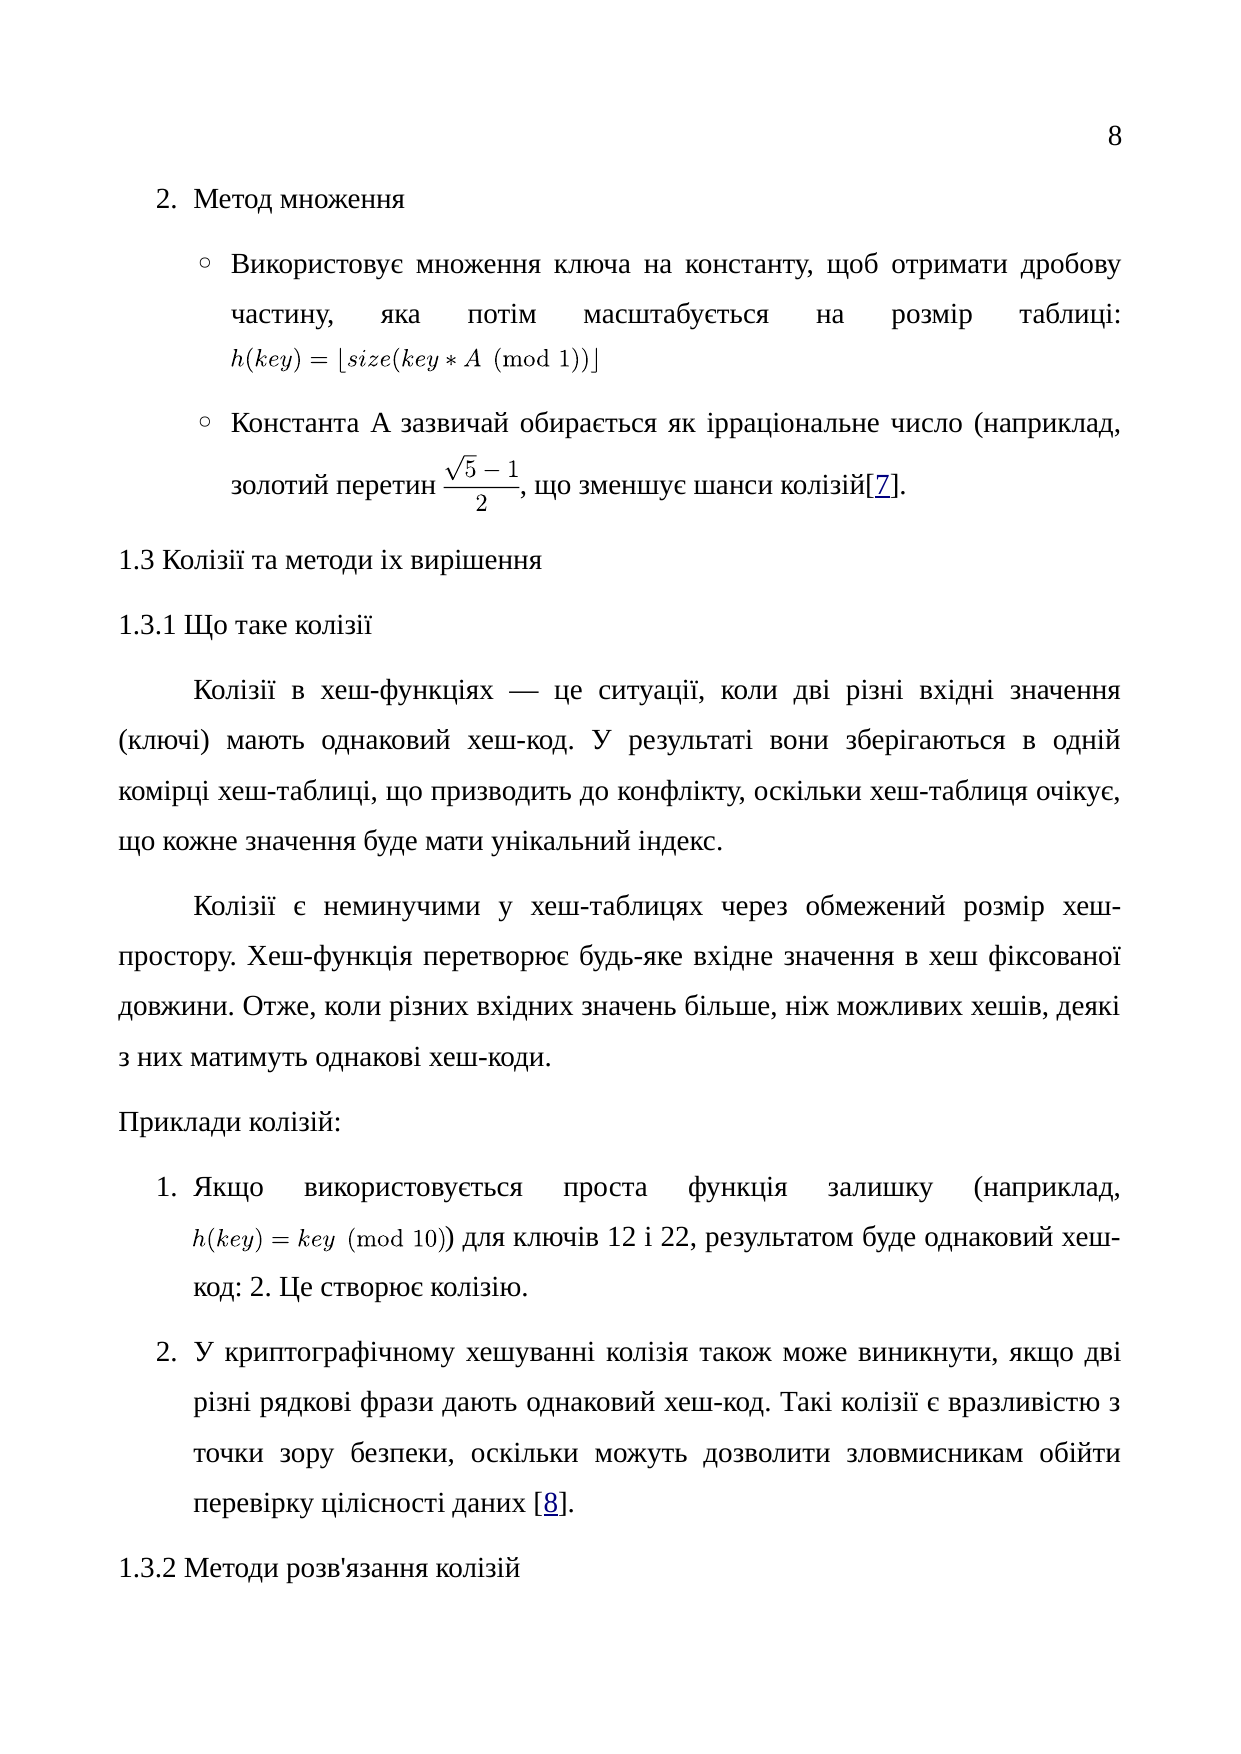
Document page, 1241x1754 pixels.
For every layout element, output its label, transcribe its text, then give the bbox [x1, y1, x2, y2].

list Якщо використовується проста функція залишку (наприклад, ) для ключів 12 і 22, результатом буде однаковий хеш-код: 2. Це створює колізію. [156, 1169, 1122, 1303]
list У криптографічному хешуванні колізія також може виникнути, якщо дві різні рядкові фрази дають однаковий хеш-код. Такі колізії є вразливістю з точки зору безпеки, оскільки можуть дозволити зловмисникам обійти перевірку цілісності даних [8]. [156, 1334, 1122, 1519]
text 1.3 Колізії та методи іх вирішення [118, 542, 1122, 576]
text 1.3.2 Методи розв'язання колізій [118, 1550, 1122, 1584]
text Колізії в хеш-функціях — це ситуації, коли дві різні вхідні значення (ключі) мають однаковий хеш-код. У результаті вони зберігаються в одній комірці хеш-таблиці, що призводить до конфлікту, оскільки хеш-таблиця очікує, що кожне значення буде мати унікальний індекс. [118, 672, 1122, 857]
list Константа A зазвичай обирається як ірраціональне число (наприклад, золотий перетин , що зменшує шанси колізій[7]. [193, 405, 1122, 511]
text Приклади колізій: [118, 1104, 1122, 1137]
list Використовує множення ключа на константу, щоб отримати дробову частину, яка потім масштабується на розмір таблиці: [193, 246, 1122, 373]
text Колізії є неминучими у хеш-таблицях через обмежений розмір хеш-простору. Хеш-функція перетворює будь-яке вхідне значення в хеш фіксованої довжини. Отже, коли різних вхідних значень більше, ніж можливих хешів, деякі з них матимуть однакові хеш-коди. [118, 888, 1122, 1072]
list Метод множення [156, 181, 1122, 215]
text 1.3.1 Що таке колізії [118, 607, 1122, 641]
